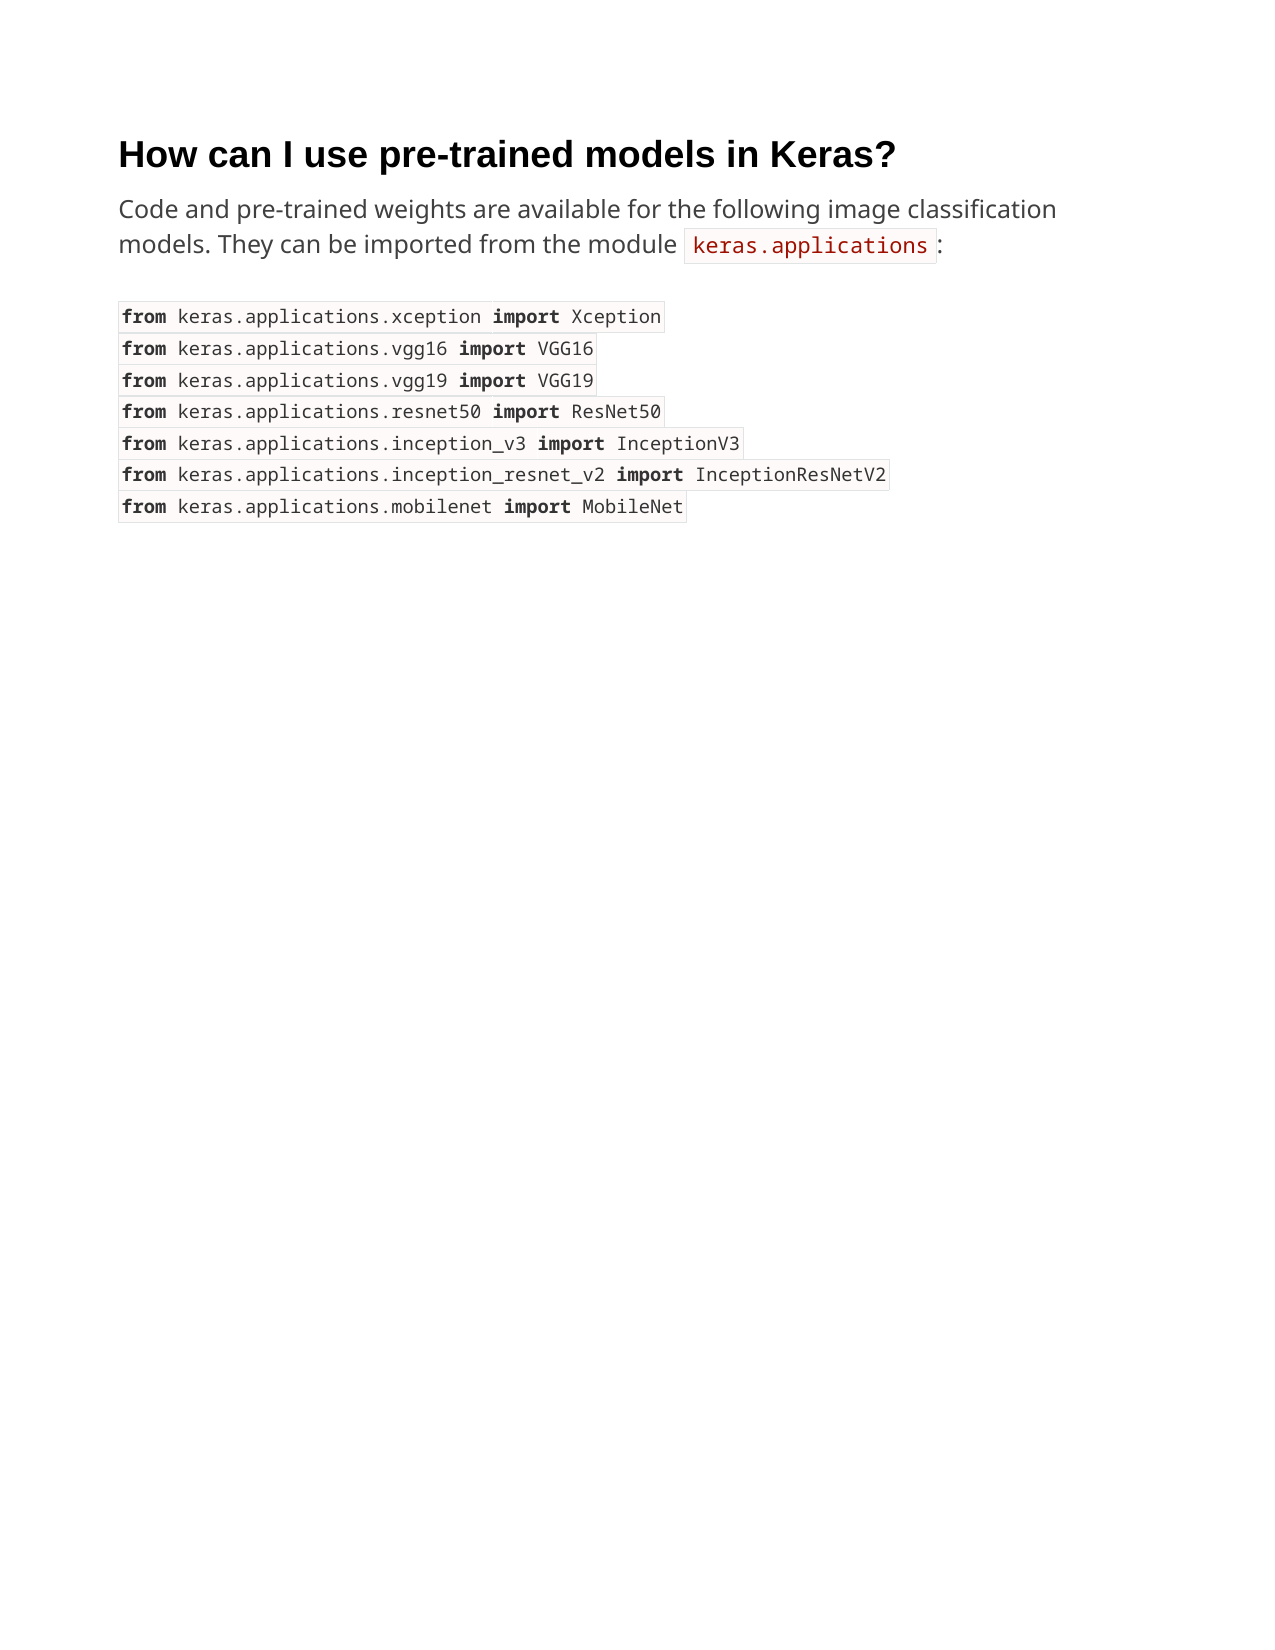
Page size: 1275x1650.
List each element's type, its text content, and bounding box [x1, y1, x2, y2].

text [687, 490, 1157, 522]
text [665, 301, 1157, 332]
text [890, 459, 1157, 490]
text from keras.applications.inception_v3 import InceptionV3 [119, 428, 743, 459]
text Code and pre-trained weights are available for the following image classification models. They can be imported from the module keras.applications: [118, 188, 1157, 263]
subtitle How can I use pre-trained models in Keras? [118, 133, 1157, 176]
text from keras.applications.vgg16 import VGG16 [119, 334, 596, 364]
text from keras.applications.vgg19 import VGG19 [119, 365, 596, 395]
text from keras.applications.resnet50 import ResNet50 [119, 397, 664, 427]
text from keras.applications.mobilenet import MobileNet [119, 491, 686, 522]
text from keras.applications.inception_resnet_v2 import InceptionResNetV2 [119, 460, 889, 490]
text [597, 364, 1157, 396]
text [744, 427, 1157, 459]
text [597, 332, 1157, 364]
text [665, 396, 1157, 427]
text from keras.applications.xception import Xception [119, 302, 664, 332]
